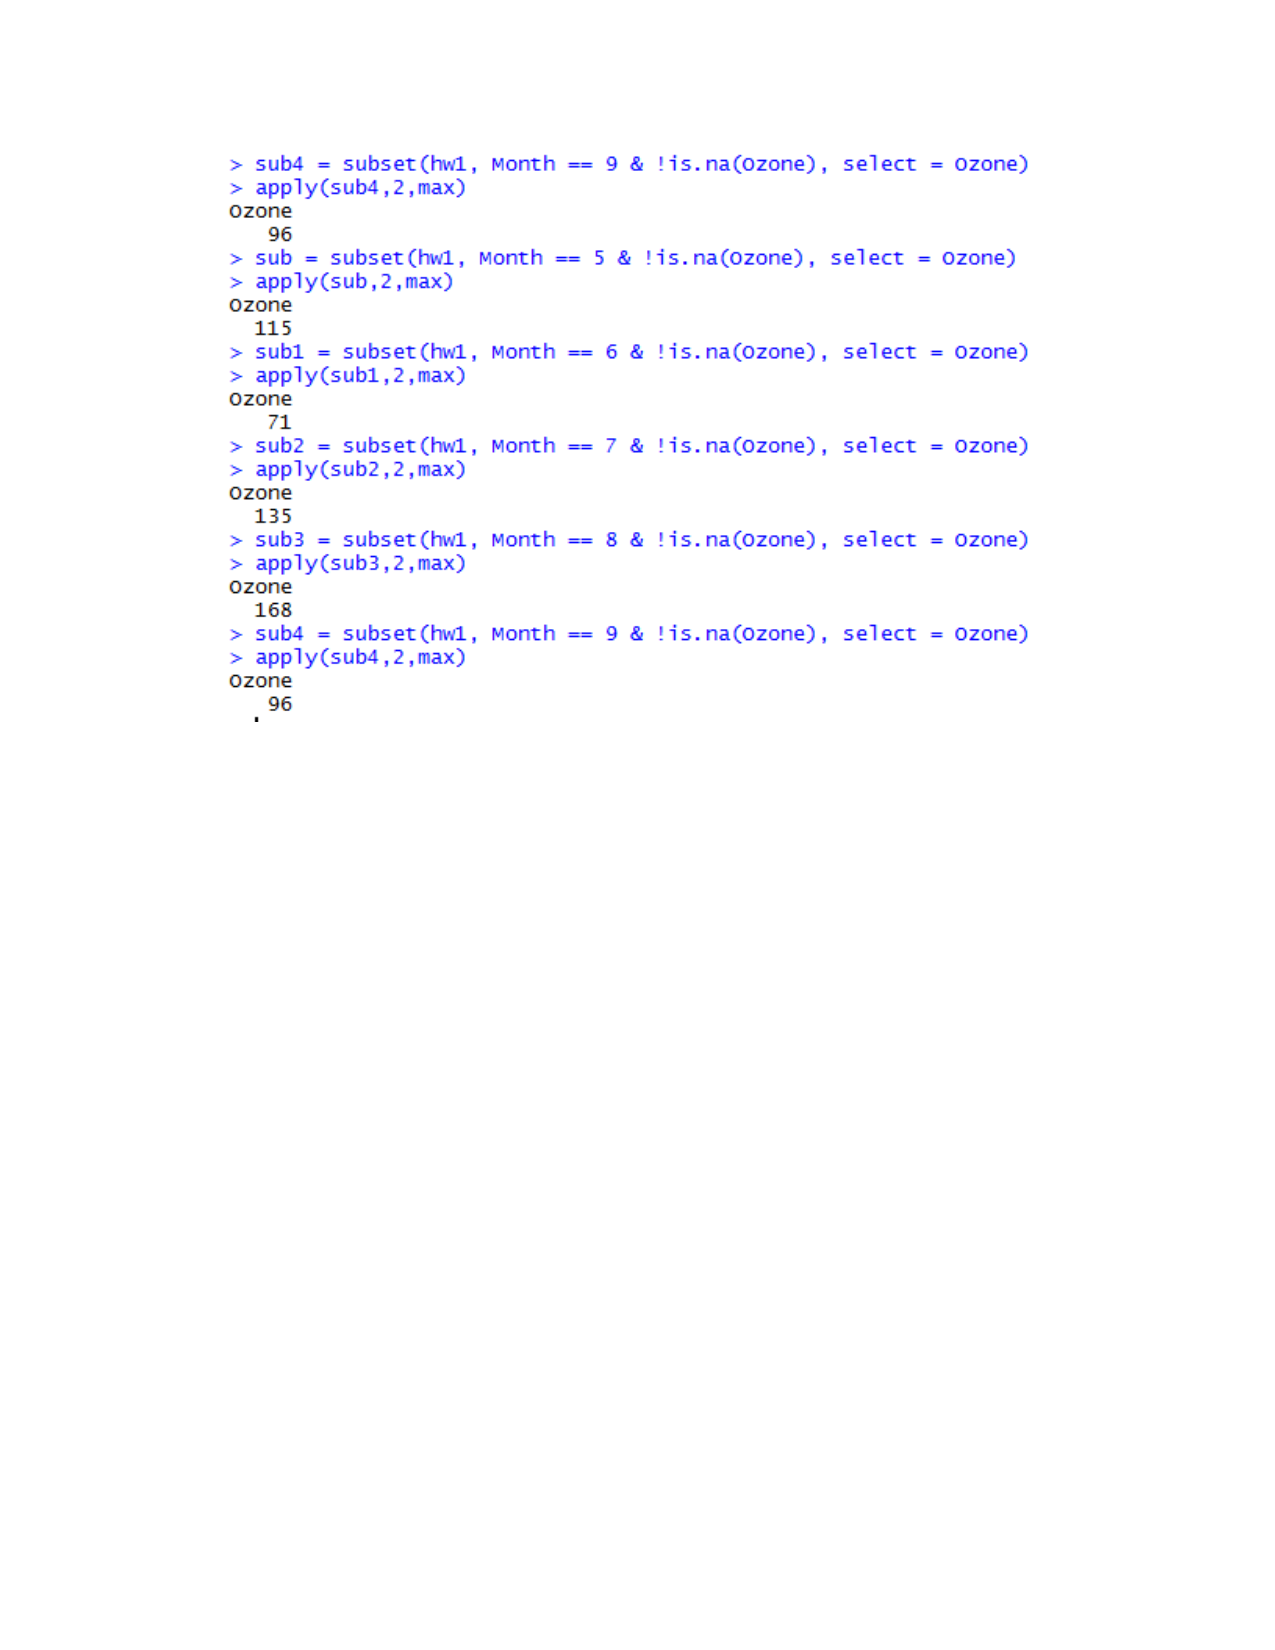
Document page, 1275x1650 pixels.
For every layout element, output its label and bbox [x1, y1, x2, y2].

picture [224, 150, 1051, 722]
